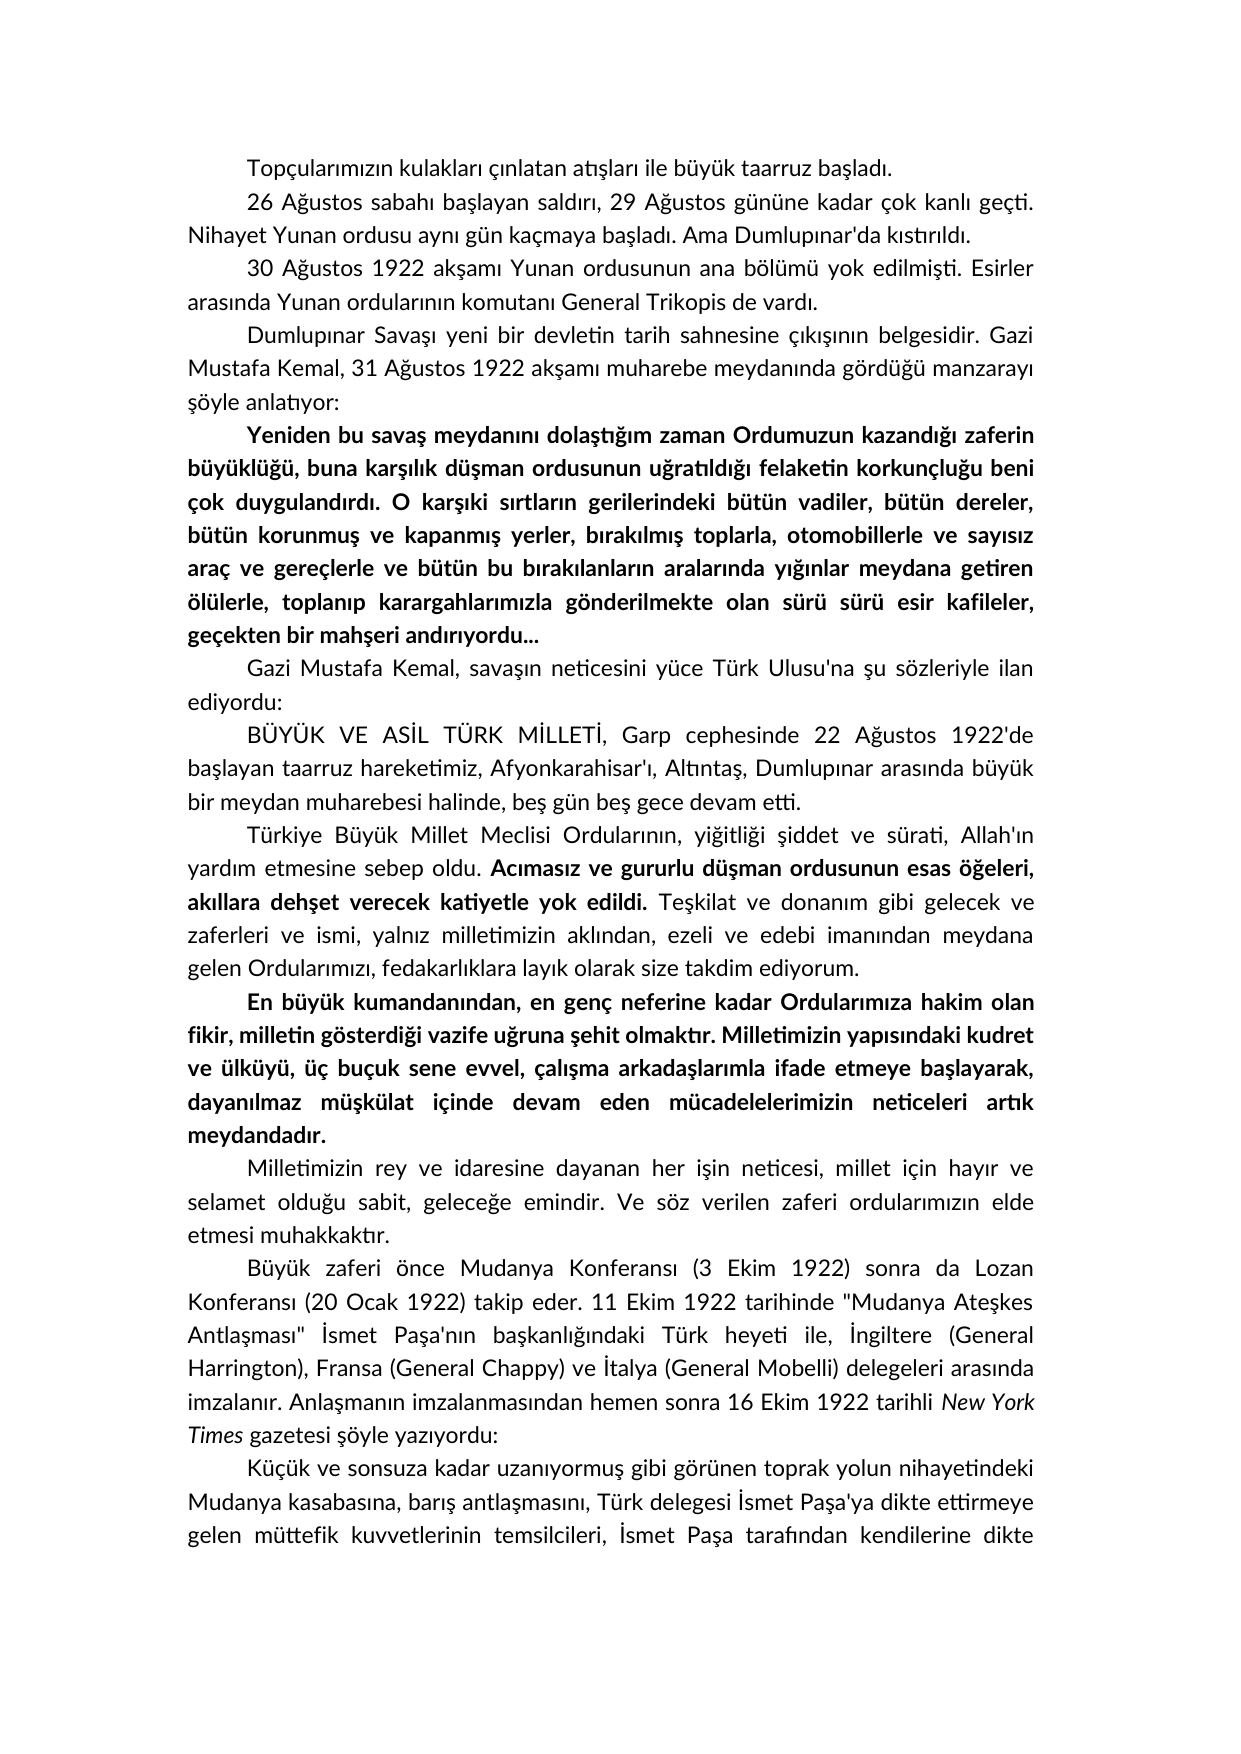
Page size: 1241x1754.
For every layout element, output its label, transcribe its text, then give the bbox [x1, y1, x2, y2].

text Büyük zaferi önce Mudanya Konferansı (3 Ekim 1922) sonra da Lozan Konferansı (20 Ocak 1922) takip eder. 11 Ekim 1922 tarihinde "Mudanya Ateşkes Antlaşması" İsmet Paşa'nın başkanlığındaki Türk heyeti ile, İngiltere (General Harrington), Fransa (General Chappy) ve İtalya (General Mobelli) delegeleri arasında imzalanır. Anlaşmanın imzalanmasından hemen sonra 16 Ekim 1922 tarihli New York Times gazetesi şöyle yazıyordu: [187, 1250, 1035, 1450]
text BÜYÜK VE ASİL TÜRK MİLLETİ, Garp cephesinde 22 Ağustos 1922'de başlayan taarruz hareketimiz, Afyonkarahisar'ı, Altıntaş, Dumlupınar arasında büyük bir meydan muharebesi halinde, beş gün beş gece devam etti. [187, 717, 1035, 817]
text Milletimizin rey ve idaresine dayanan her işin neticesi, millet için hayır ve selamet olduğu sabit, geleceğe emindir. Ve söz verilen zaferi ordularımızın elde etmesi muhakkaktır. [187, 1150, 1035, 1250]
text 26 Ağustos sabahı başlayan saldırı, 29 Ağustos gününe kadar çok kanlı geçti. Nihayet Yunan ordusu aynı gün kaçmaya başladı. Ama Dumlupınar'da kıstırıldı. [187, 183, 1035, 250]
text Gazi Mustafa Kemal, savaşın neticesini yüce Türk Ulusu'na şu sözleriyle ilan ediyordu: [187, 650, 1035, 717]
text 30 Ağustos 1922 akşamı Yunan ordusunun ana bölümü yok edilmişti. Esirler arasında Yunan ordularının komutanı General Trikopis de vardı. [187, 250, 1035, 317]
text Küçük ve sonsuza kadar uzanıyormuş gibi görünen toprak yolun nihayetindeki Mudanya kasabasına, barış antlaşmasını, Türk delegesi İsmet Paşa'ya dikte ettirmeye gelen müttefik kuvvetlerinin temsilcileri, İsmet Paşa tarafından kendilerine dikte [187, 1450, 1035, 1550]
text Yeniden bu savaş meydanını dolaştığım zaman Ordumuzun kazandığı zaferin büyüklüğü, buna karşılık düşman ordusunun uğratıldığı felaketin korkunçluğu beni çok duygulandırdı. O karşıki sırtların gerilerindeki bütün vadiler, bütün dereler, bütün korunmuş ve kapanmış yerler, bırakılmış toplarla, otomobillerle ve sayısız araç ve gereçlerle ve bütün bu bırakılanların aralarında yığınlar meydana getiren ölülerle, toplanıp karargahlarımızla gönderilmekte olan sürü sürü esir kafileler, geçekten bir mahşeri andırıyordu... [187, 417, 1035, 650]
text En büyük kumandanından, en genç neferine kadar Ordularımıza hakim olan fikir, milletin gösterdiği vazife uğruna şehit olmaktır. Milletimizin yapısındaki kudret ve ülküyü, üç buçuk sene evvel, çalışma arkadaşlarımla ifade etmeye başlayarak, dayanılmaz müşkülat içinde devam eden mücadelelerimizin neticeleri artık meydandadır. [187, 983, 1035, 1150]
text Dumlupınar Savaşı yeni bir devletin tarih sahnesine çıkışının belgesidir. Gazi Mustafa Kemal, 31 Ağustos 1922 akşamı muharebe meydanında gördüğü manzarayı şöyle anlatıyor: [187, 317, 1035, 417]
text Türkiye Büyük Millet Meclisi Ordularının, yiğitliği şiddet ve sürati, Allah'ın yardım etmesine sebep oldu. Acımasız ve gururlu düşman ordusunun esas öğeleri, akıllara dehşet verecek katiyetle yok edildi. Teşkilat ve donanım gibi gelecek ve zaferleri ve ismi, yalnız milletimizin aklından, ezeli ve edebi imanından meydana gelen Ordularımızı, fedakarlıklara layık olarak size takdim ediyorum. [187, 817, 1035, 983]
text Topçularımızın kulakları çınlatan atışları ile büyük taarruz başladı. [187, 150, 1035, 183]
